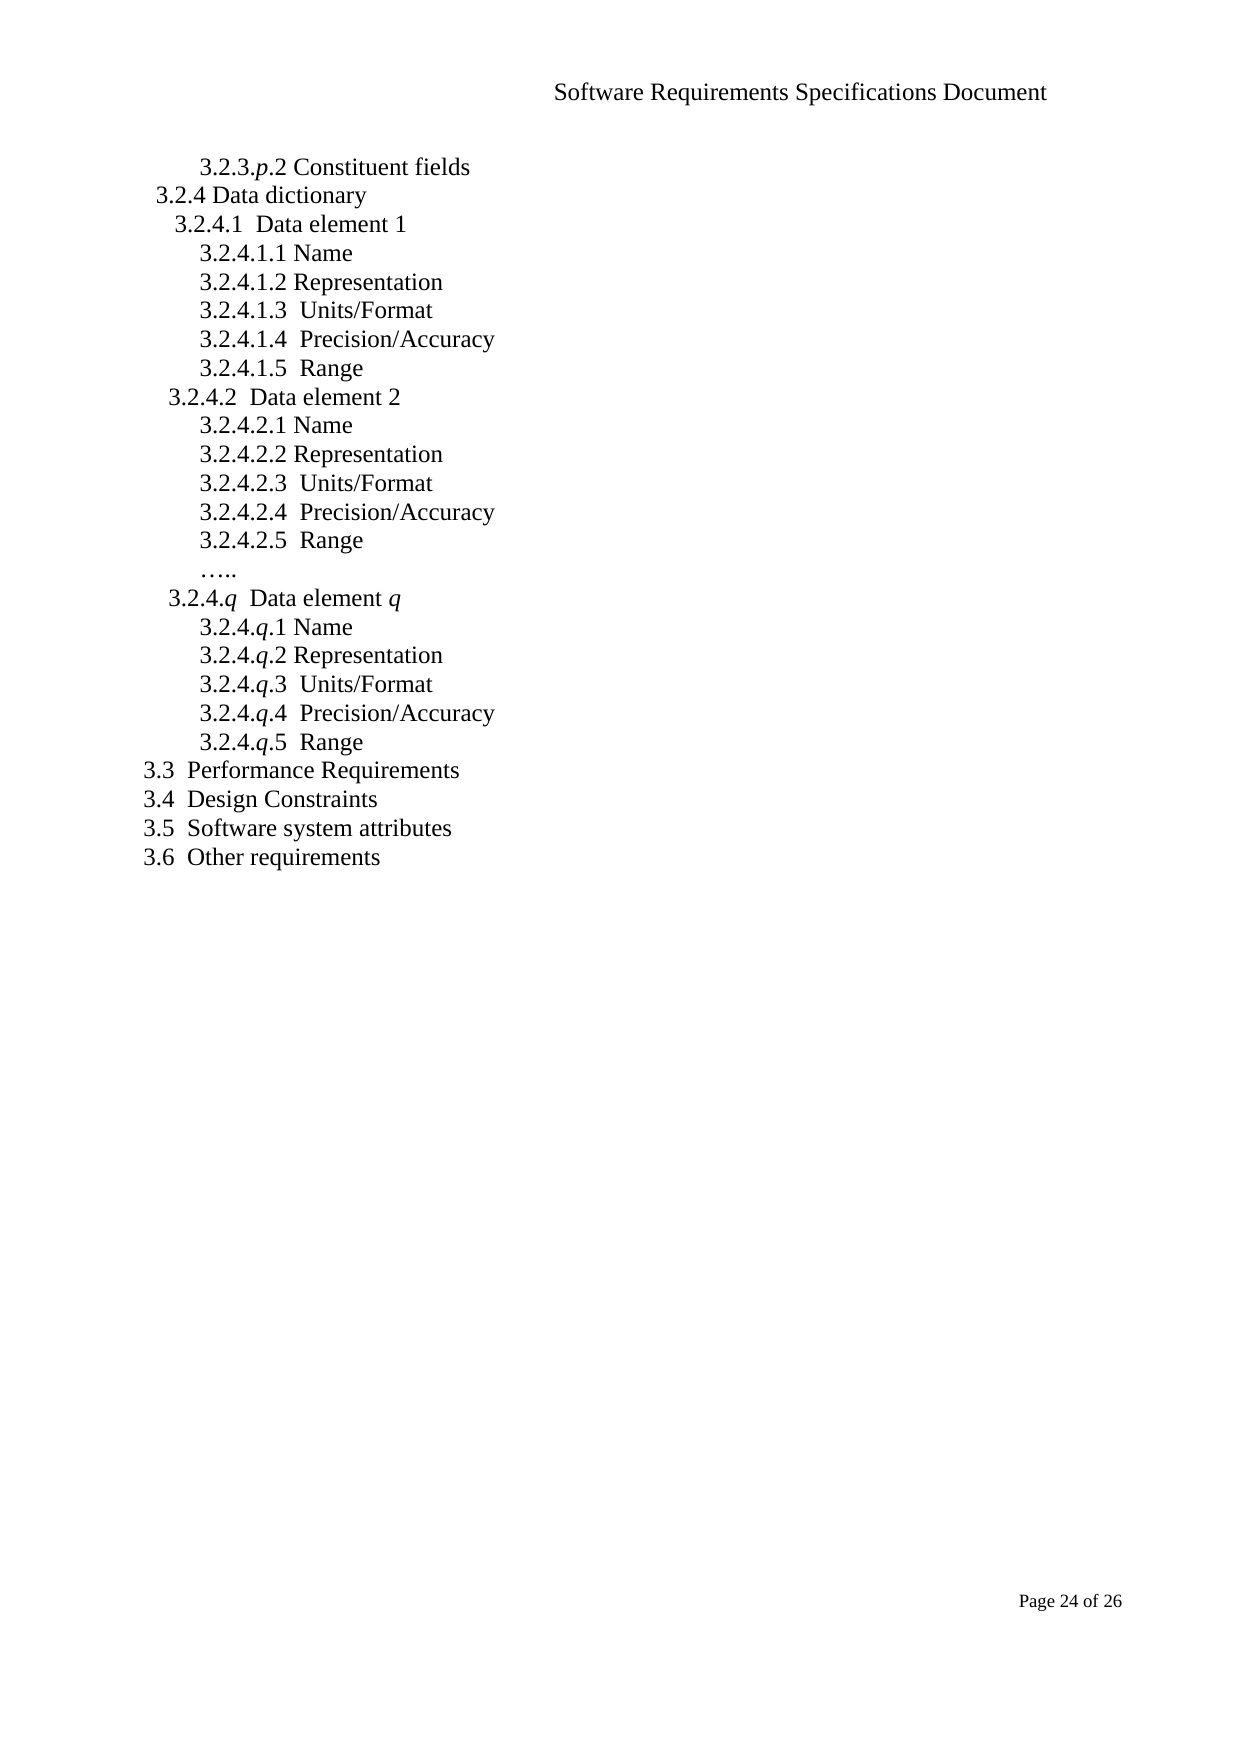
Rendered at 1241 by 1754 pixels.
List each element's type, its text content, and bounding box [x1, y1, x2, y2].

text 3.2.4.q.2 Representation [118, 641, 1159, 669]
text 3.2.4.1.2 Representation [118, 267, 1159, 296]
text 3.6 Other requirements [118, 842, 1159, 871]
text 3.2.4.q.3 Units/Format [118, 669, 1159, 698]
text 3.2.4.1.3 Units/Format [118, 296, 1159, 324]
text 3.2.4.1.4 Precision/Accuracy [118, 324, 1159, 353]
text 3.2.4.2.1 Name [118, 411, 1159, 439]
text 3.2.4.2.2 Representation [118, 439, 1159, 468]
text 3.2.4.q Data element q [118, 583, 1159, 612]
text 3.2.4.q.5 Range [118, 727, 1159, 756]
text 3.2.4.1.5 Range [118, 353, 1159, 382]
text 3.2.4.2 Data element 2 [118, 382, 1159, 411]
text 3.4 Design Constraints [118, 784, 1159, 813]
text 3.2.4.1.1 Name [118, 238, 1159, 267]
text 3.2.4.1 Data element 1 [118, 209, 1159, 238]
text 3.2.4.2.3 Units/Format [118, 468, 1159, 497]
text ….. [118, 554, 1159, 583]
text 3.2.4.q.1 Name [118, 612, 1159, 641]
text 3.2.3.p.2 Constituent fields [118, 152, 1159, 181]
text 3.2.4.2.4 Precision/Accuracy [118, 497, 1159, 526]
text 3.5 Software system attributes [118, 813, 1159, 842]
text 3.2.4 Data dictionary [118, 181, 1159, 209]
text 3.3 Performance Requirements [118, 756, 1159, 784]
text 3.2.4.2.5 Range [118, 526, 1159, 554]
text 3.2.4.q.4 Precision/Accuracy [118, 698, 1159, 727]
